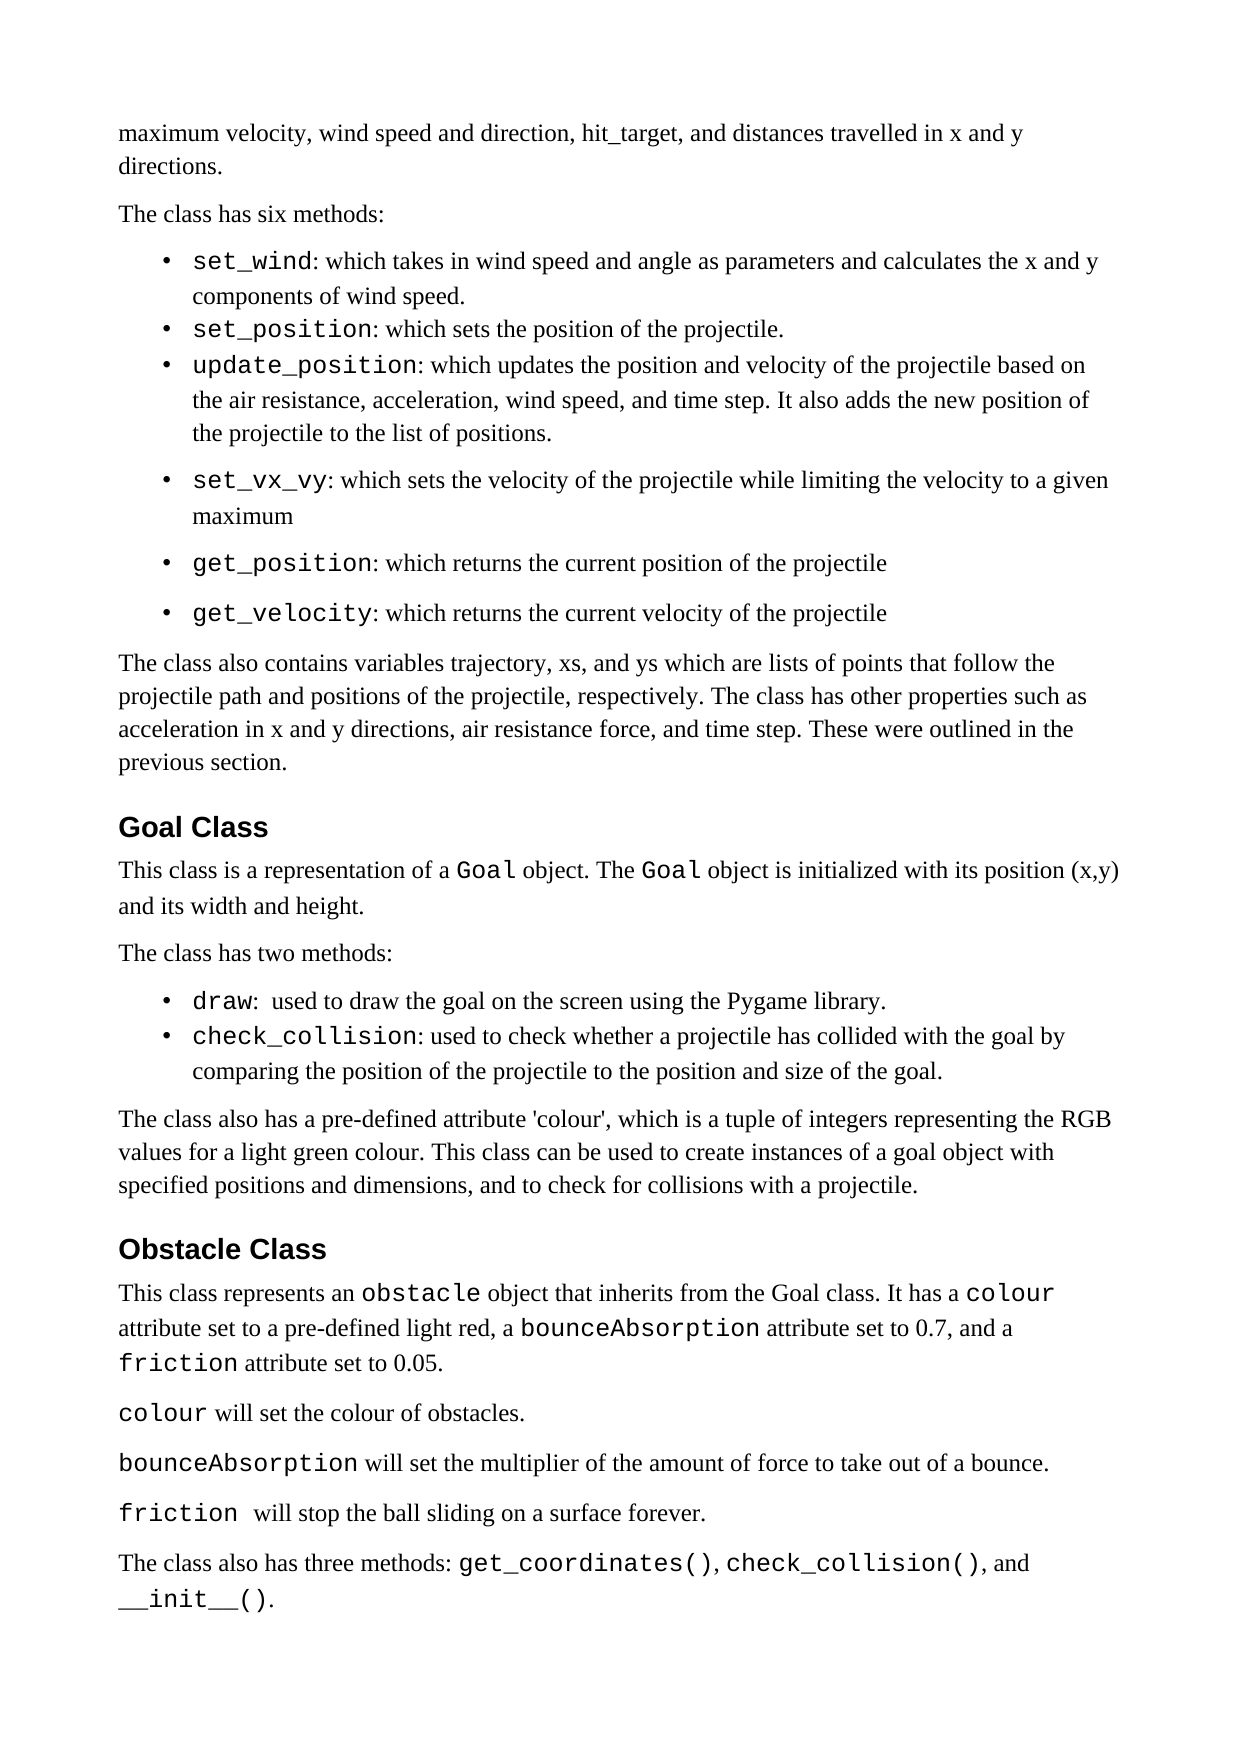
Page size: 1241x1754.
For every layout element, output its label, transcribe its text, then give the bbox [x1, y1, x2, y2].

text maximum velocity, wind speed and direction, hit_target, and distances travelled in x and y directions. [118, 118, 1122, 180]
text bounceAbsorption will set the multiplier of the amount of force to take out of a bounce. [118, 1448, 1122, 1479]
list check_collision: used to check whether a projectile has collided with the goal by comparing the position of the projectile to the position and size of the goal. [162, 1021, 1122, 1085]
list draw: used to draw the goal on the screen using the Pygame library. [162, 986, 1122, 1017]
list set_position: which sets the position of the projectile. [162, 314, 1122, 345]
text colour will set the colour of obstacles. [118, 1398, 1122, 1429]
list get_velocity: which returns the current velocity of the projectile [162, 598, 1122, 629]
text The class also has three methods: get_coordinates(), check_collision(), and __init__(). [118, 1548, 1122, 1614]
text The class has six methods: [118, 199, 1122, 227]
list update_position: which updates the position and velocity of the projectile based on the air resistance, acceleration, wind speed, and time step. It also adds the new position of the projectile to the list of positions. [162, 350, 1122, 447]
text This class is a representation of a Goal object. The Goal object is initialized with its position (x,y) and its width and height. [118, 856, 1122, 919]
list set_wind: which takes in wind speed and angle as parameters and calculates the x and y components of wind speed. [162, 246, 1122, 310]
text The class also contains variables trajectory, xs, and ys which are lists of points that follow the projectile path and positions of the projectile, respectively. The class has other properties such as acceleration in x and y directions, air resistance force, and time step. These were outlined in the previous section. [118, 648, 1122, 776]
list get_position: which returns the current position of the projectile [162, 548, 1122, 579]
list set_vx_vy: which sets the velocity of the projectile while limiting the velocity to a given maximum [162, 466, 1122, 529]
text The class also has a pre-defined attribute 'colour', which is a tuple of integers representing the RGB values for a light green colour. This class can be used to create instances of a goal object with specified positions and dimensions, and to check for collisions with a projectile. [118, 1104, 1122, 1199]
text This class represents an obstacle object that inherits from the Goal class. It has a colour attribute set to a pre-defined light red, a bounceAbsorption attribute set to 0.7, and a friction attribute set to 0.05. [118, 1278, 1122, 1379]
text The class has two methods: [118, 938, 1122, 967]
subtitle Obstacle Class [118, 1232, 1122, 1266]
subtitle Goal Class [118, 809, 1122, 843]
text friction will stop the ball sliding on a surface forever. [118, 1498, 1122, 1529]
